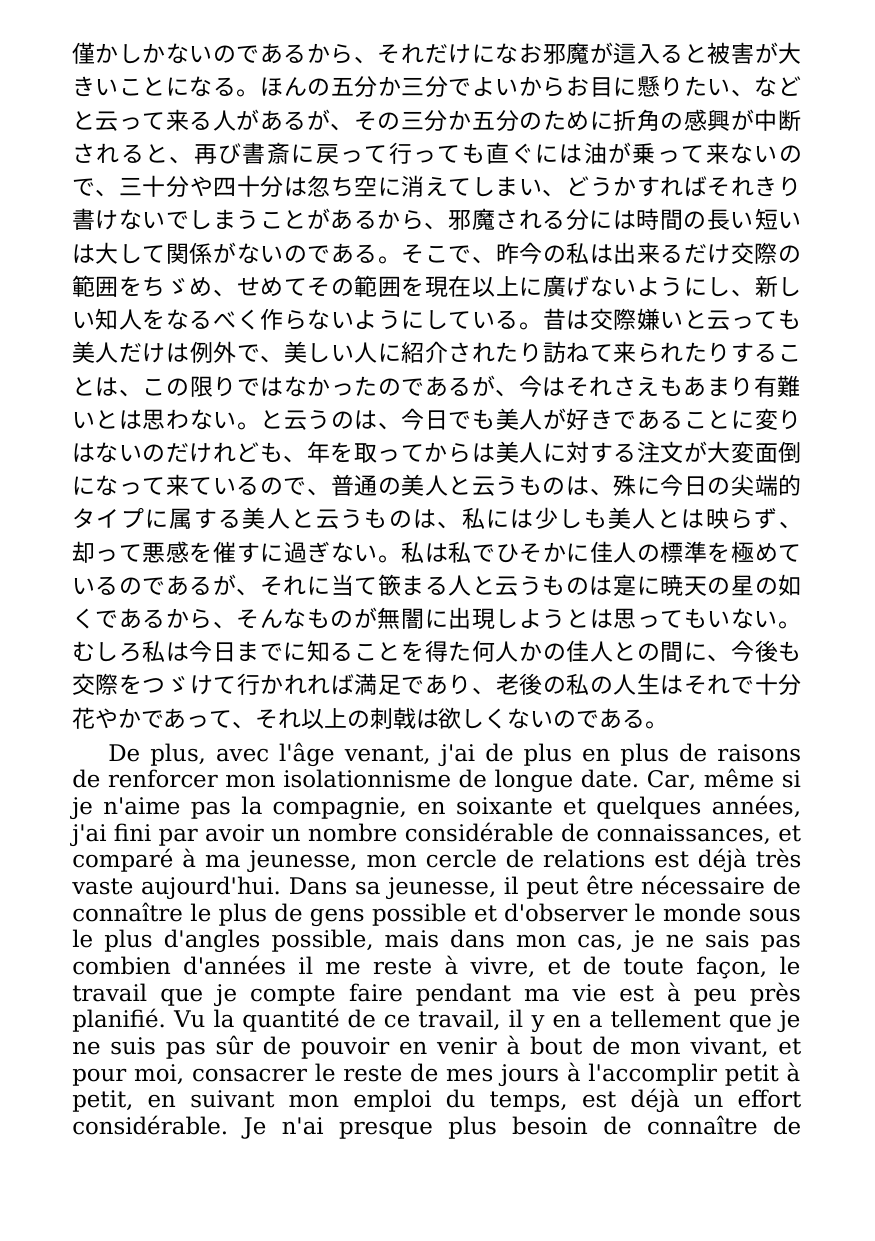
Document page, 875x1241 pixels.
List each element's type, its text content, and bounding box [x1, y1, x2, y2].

text 僅かしかないのであるから、それだけになお邪魔が這入ると被害が大きいことになる。ほんの五分か三分でよいからお目に懸りたい、などと云って来る人があるが、その三分か五分のために折角の感興が中断されると、再び書斎に戻って行っても直ぐには油が乗って来ないので、三十分や四十分は忽ち空に消えてしまい、どうかすればそれきり書けないでしまうことがあるから、邪魔される分には時間の長い短いは大して関係がないのである。そこで、昨今の私は出来るだけ交際の範囲をちゞめ、せめてその範囲を現在以上に廣げないようにし、新しい知人をなるべく作らないようにしている。昔は交際嫌いと云っても美人だけは例外で、美しい人に紹介されたり訪ねて来られたりすることは、この限りではなかったのであるが、今はそれさえもあまり有難いとは思わない。と云うのは、今日でも美人が好きであることに変りはないのだけれども、年を取ってからは美人に対する注文が大変面倒になって来ているので、普通の美人と云うものは、殊に今日の尖端的タイプに属する美人と云うものは、私には少しも美人とは映らず、却って悪感を催すに過ぎない。私は私でひそかに佳人の標準を極めているのであるが、それに当て篏まる人と云うものは寔に暁天の星の如くであるから、そんなものが無闇に出現しようとは思ってもいない。むしろ私は今日までに知ることを得た何人かの佳人との間に、今後も交際をつゞけて行かれれば満足であり、老後の私の人生はそれで十分花やかであって、それ以上の刺戟は欲しくないのである。 [72, 36, 802, 734]
text De plus, avec l'âge venant, j'ai de plus en plus de raisons de renforcer mon isolationnisme de longue date. Car, même si je n'aime pas la compagnie, en soixante et quelques années, j'ai fini par avoir un nombre considérable de connaissances, et comparé à ma jeunesse, mon cercle de relations est déjà très vaste aujourd'hui. Dans sa jeunesse, il peut être nécessaire de connaître le plus de gens possible et d'observer le monde sous le plus d'angles possible, mais dans mon cas, je ne sais pas combien d'années il me reste à vivre, et de toute façon, le travail que je compte faire pendant ma vie est à peu près planifié. Vu la quantité de ce travail, il y en a tellement que je ne suis pas sûr de pouvoir en venir à bout de mon vivant, et pour moi, consacrer le reste de mes jours à l'accomplir petit à petit, en suivant mon emploi du temps, est déjà un effort considérable. Je n'ai presque plus besoin de connaître de [72, 740, 802, 1140]
